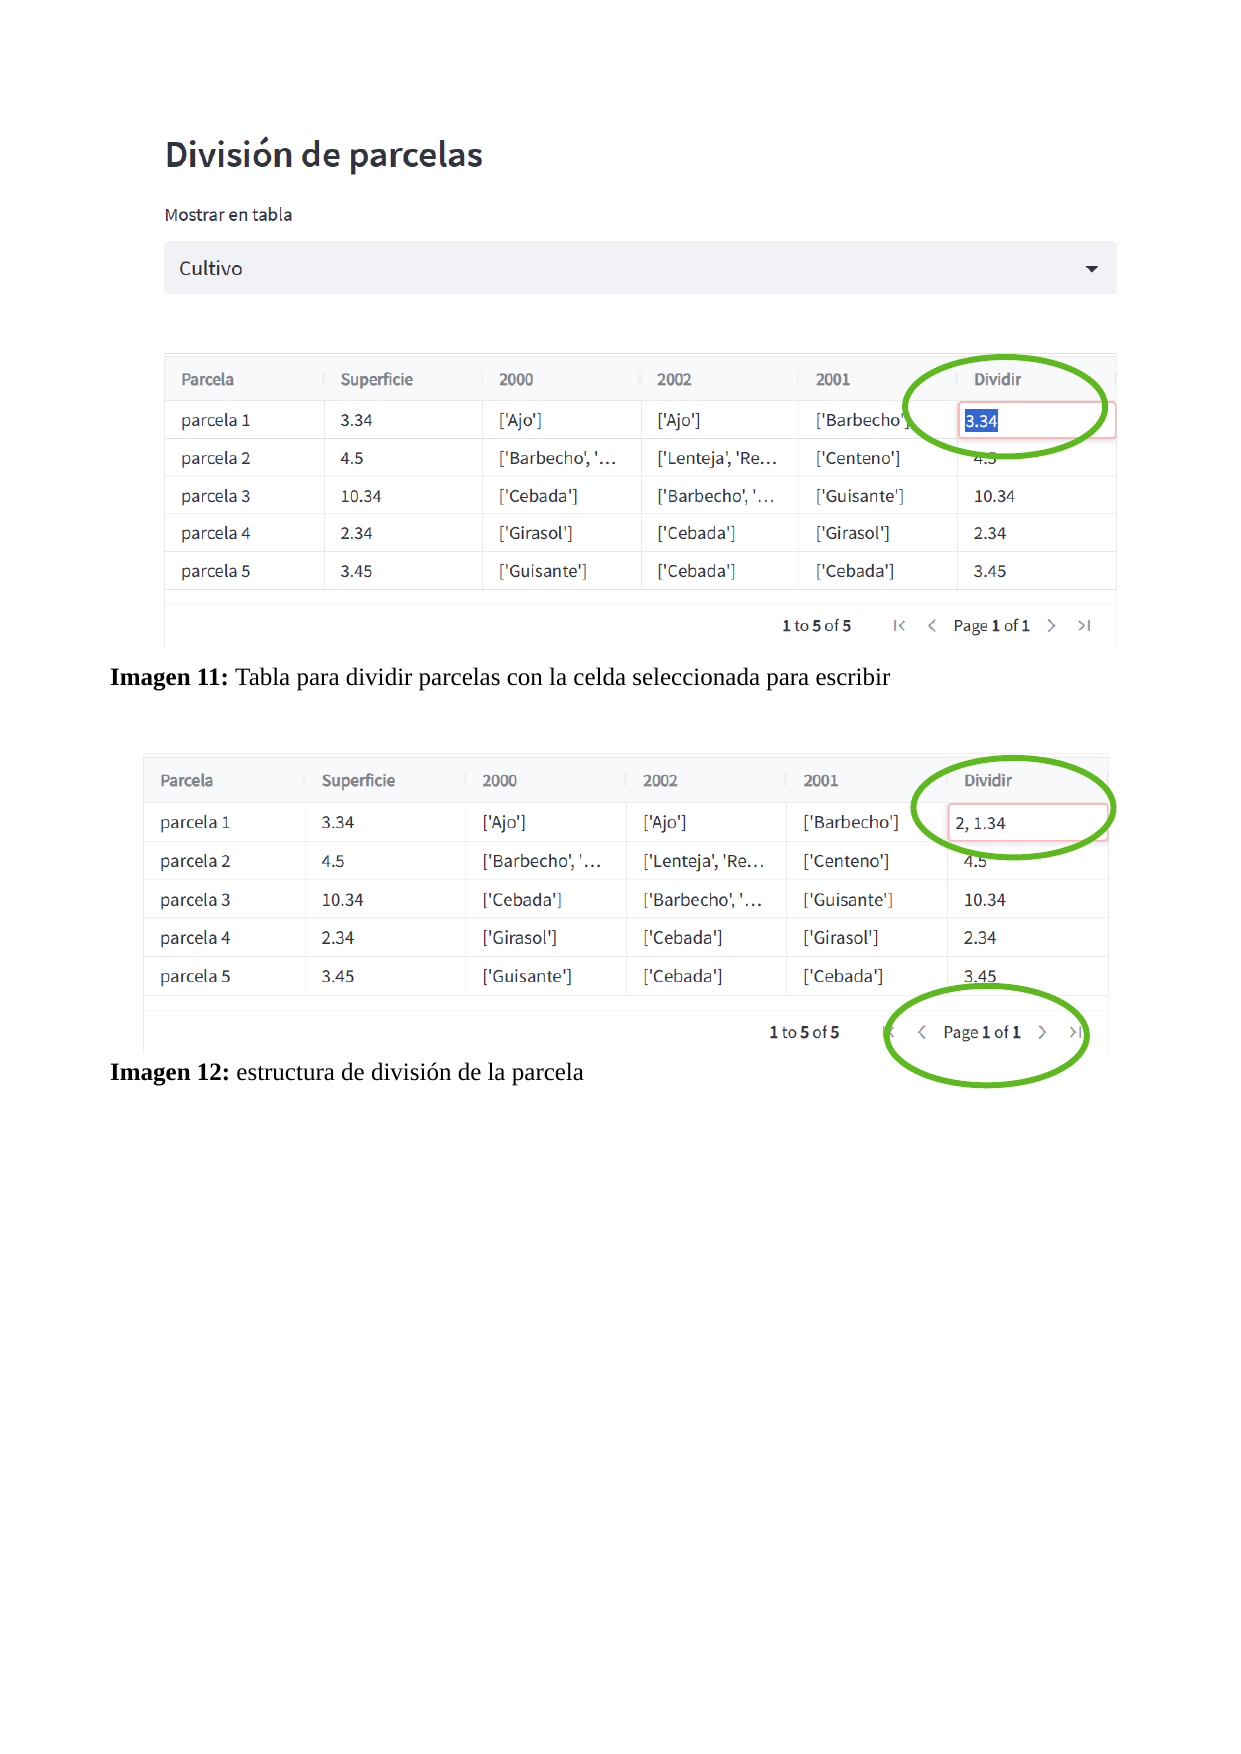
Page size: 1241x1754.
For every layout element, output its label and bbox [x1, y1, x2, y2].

picture [118, 732, 1123, 1069]
picture [118, 118, 1123, 661]
picture [890, 989, 1083, 1069]
